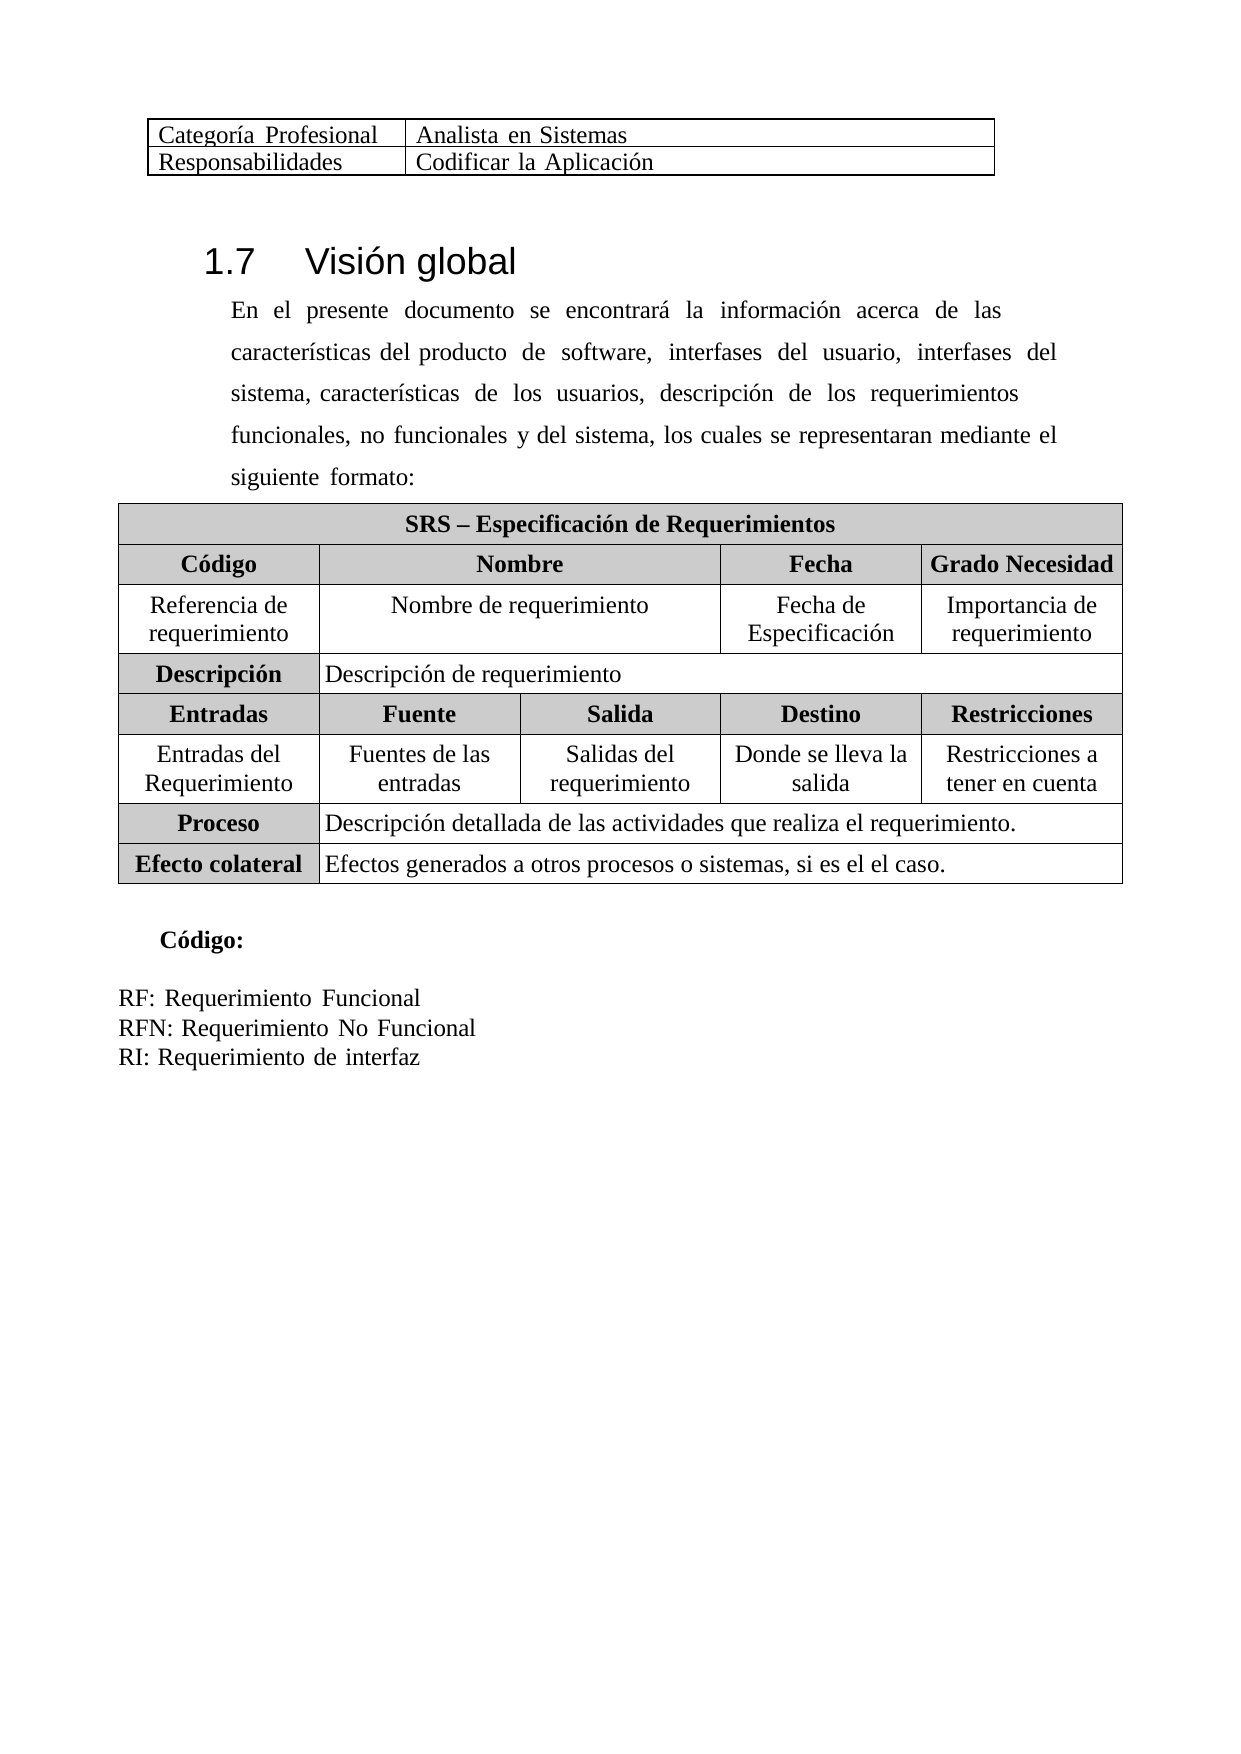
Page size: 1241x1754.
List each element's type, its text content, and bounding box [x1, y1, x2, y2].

table_cell Referencia de requerimiento [119, 585, 319, 653]
table_cell Grado Necesidad [922, 545, 1122, 584]
table_cell Nombre [320, 545, 720, 584]
table_cell Restricciones [922, 694, 1122, 734]
table_cell Descripción [119, 654, 319, 693]
table_cell Fecha [721, 545, 921, 584]
table_cell Codificar la Aplicación [406, 147, 994, 174]
table_cell Donde se lleva la salida [721, 735, 921, 803]
table_cell Efectos generados a otros procesos o sistemas, si es el el caso. [320, 844, 1122, 883]
table_cell Importancia de requerimiento [922, 585, 1122, 653]
table_cell Restricciones a tener en cuenta [922, 735, 1122, 803]
text RI: Requerimiento de interfaz [118, 1042, 577, 1071]
table_cell Responsabilidades [149, 147, 405, 174]
text RF: Requerimiento Funcional [118, 983, 577, 1012]
table_cell Salida [521, 694, 720, 734]
text Código: [159, 925, 1122, 954]
list En el presente documento se encontrará la información acerca de las características del producto de software, interfases del usuario, interfases del sistema, características de los usuarios, descripción de los requerimientos funcionales, no funcionales y del sistema, los cuales se representaran mediante el siguiente formato: [193, 295, 1122, 490]
table_cell Entradas [119, 694, 319, 734]
table_cell Destino [721, 694, 921, 734]
table_cell Descripción de requerimiento [320, 654, 1122, 693]
table_cell Fuentes de las entradas [320, 735, 520, 803]
table_cell Fuente [320, 694, 520, 734]
table_cell Descripción detallada de las actividades que realiza el requerimiento. [320, 804, 1122, 843]
table_cell Entradas del Requerimiento [119, 735, 319, 803]
table_cell Categoría Profesional [149, 120, 405, 146]
table_cell Proceso [119, 804, 319, 843]
table_cell Analista en Sistemas [406, 120, 994, 146]
table_cell Código [119, 545, 319, 584]
text RFN: Requerimiento No Funcional [118, 1013, 577, 1041]
subtitle Visión global [193, 239, 1122, 282]
table_header SRS – Especificación de Requerimientos [119, 504, 1122, 544]
table_cell Nombre de requerimiento [320, 585, 720, 653]
table_cell Salidas del requerimiento [521, 735, 720, 803]
table_cell Efecto colateral [119, 844, 319, 883]
table_cell Fecha de Especificación [721, 585, 921, 653]
